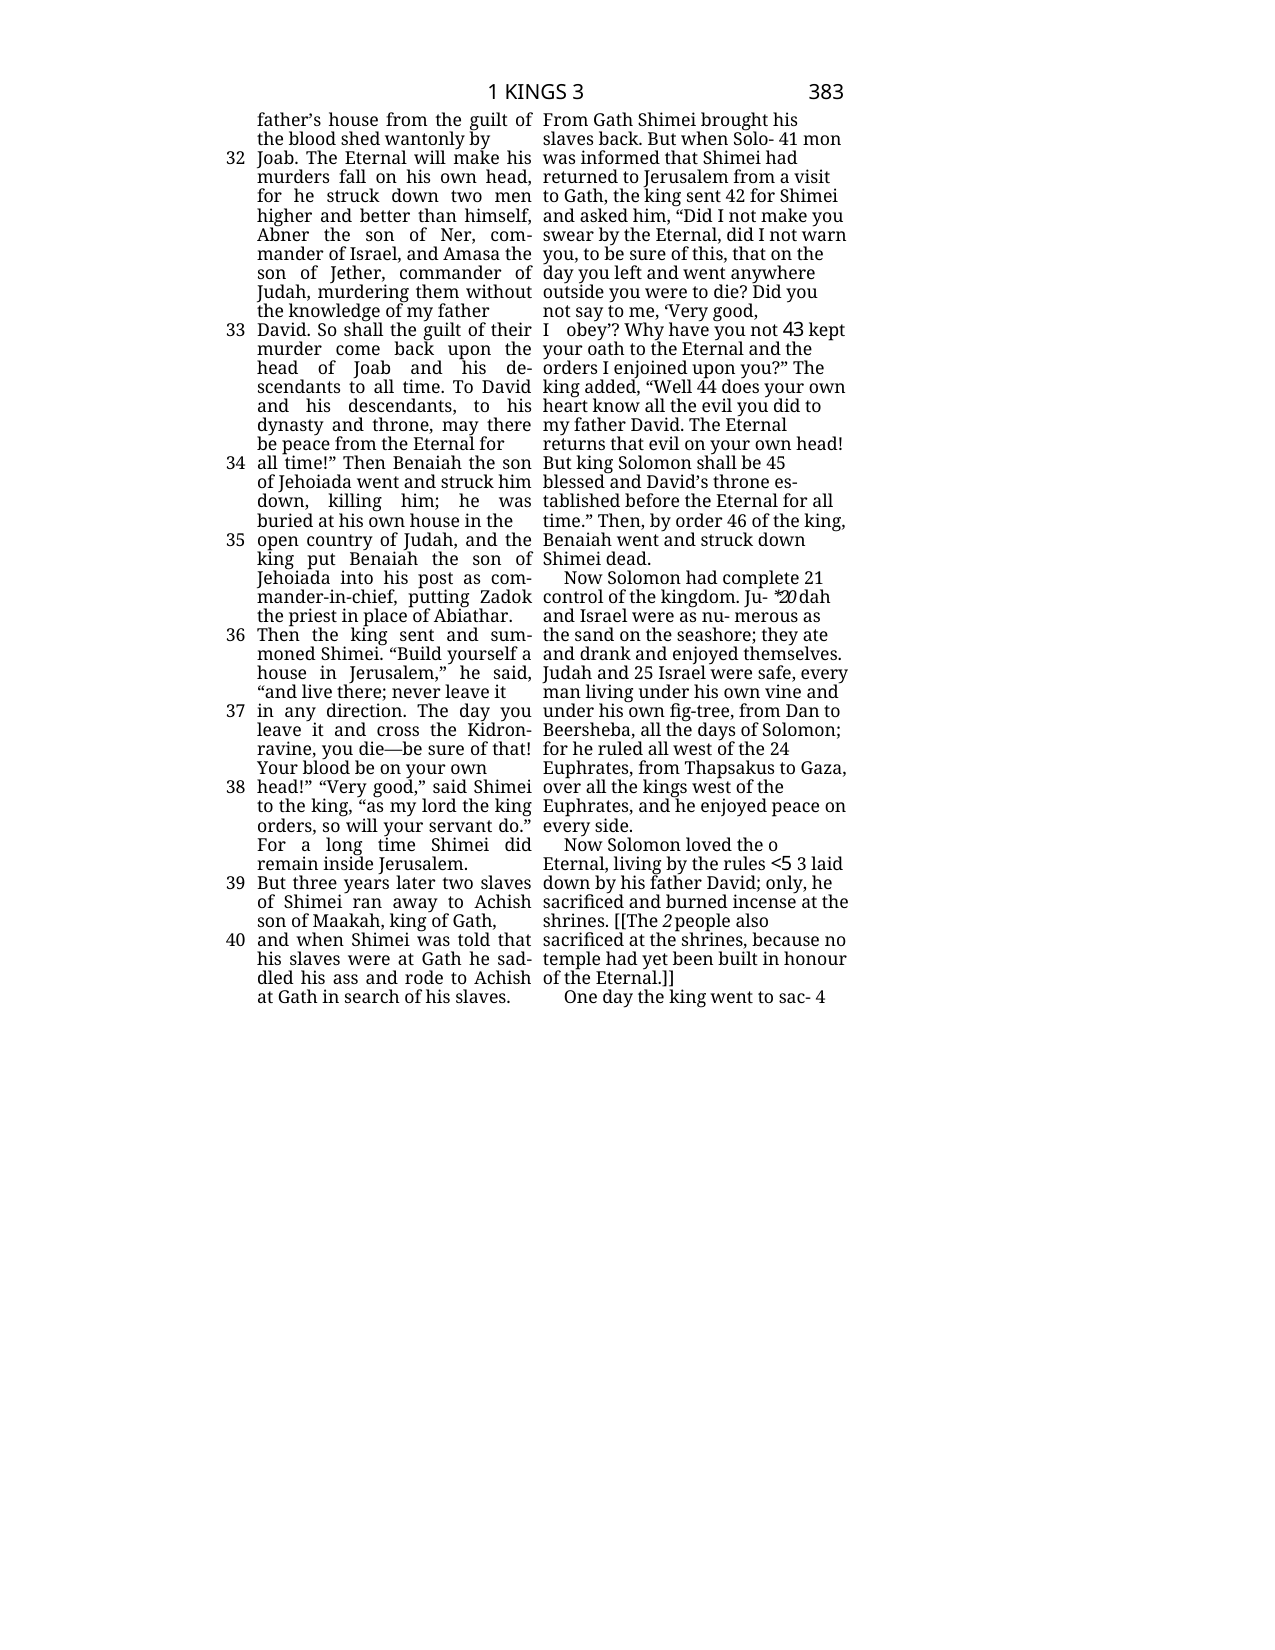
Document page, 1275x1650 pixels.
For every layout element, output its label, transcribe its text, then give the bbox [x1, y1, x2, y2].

list head!” “Very good,” said Shimei to the king, “as my lord the king orders, so will your servant do.” For a long time Shimei did remain inside Jerusalem. [226, 779, 532, 874]
list father’s house from the guilt of the blood shed wantonly by [226, 111, 532, 149]
text Now Solomon loved the o Eternal, living by the rules <5 3 laid down by his father David; only, he sacrificed and burned incense at the shrines. [[The 2 people also sacrificed at the shrines, because no temple had yet been built in honour of the Eternal.]] [543, 836, 849, 988]
list But three years later two slaves of Shimei ran away to Achish son of Maakah, king of Gath, [226, 874, 532, 931]
text Now Solomon had complete 21 control of the kingdom. Ju- * 20 dah and Israel were as nu- merous as the sand on the seashore; they ate and drank and enjoyed themselves. Judah and 25 Israel were safe, every man liv­ing under his own vine and un­der his own fig-tree, from Dan to Beersheba, all the days of Solo­mon; for he ruled all west of the 24 Euphrates, from Thapsakus to Gaza, over all the kings west of the Euphrates, and he enjoyed peace on every side. [543, 569, 849, 836]
list and when Shimei was told that his slaves were at Gath he sad­dled his ass and rode to Achish at Gath in search of his slaves. [226, 931, 532, 1007]
list David. So shall the guilt of their murder come back upon the head of Joab and his de­scendants to all time. To David and his descendants, to his dynasty and throne, may there be peace from the Eternal for [226, 321, 532, 454]
list open country of Judah, and the king put Benaiah the son of Jehoiada into his post as com- mander-in-chief, putting Zadok the priest in place of Abiathar. [226, 531, 532, 626]
text From Gath Shimei brought his slaves back. But when Solo- 41 mon was informed that Shimei had returned to Jerusalem from a visit to Gath, the king sent 42 for Shimei and asked him, “Did I not make you swear by the Eternal, did I not warn you, to be sure of this, that on the day you left and went anywhere outside you were to die? Did you not say to me, ‘Very good, [543, 111, 849, 321]
list Then the king sent and sum­moned Shimei. “Build yourself a house in Jerusalem,” he said, “and live there; never leave it [226, 626, 532, 702]
text One day the king went to sac- 4 [543, 988, 849, 1007]
list in any direction. The day you leave it and cross the Kidron- ravine, you die—be sure of that! Your blood be on your own [226, 702, 532, 779]
list Joab. The Eternal will make his murders fall on his own head, for he struck down two men higher and better than himself, Abner the son of Ner, com­mander of Israel, and Amasa the son of Jether, commander of Judah, murdering them with­out the knowledge of my father [226, 149, 532, 321]
list obey’? Why have you not 43 kept your oath to the Eternal and the orders I enjoined upon you?” The king added, “Well 44 does your own heart know all the evil you did to my father David. The Eternal returns that evil on your own head! But king Solomon shall be 45 blessed and David’s throne es­tablished before the Eternal for all time.” Then, by order 46 of the king, Benaiah went and struck down Shimei dead. [543, 321, 849, 569]
list all time!” Then Benaiah the son of Jehoiada went and struck him down, killing him; he was buried at his own house in the [226, 454, 532, 531]
